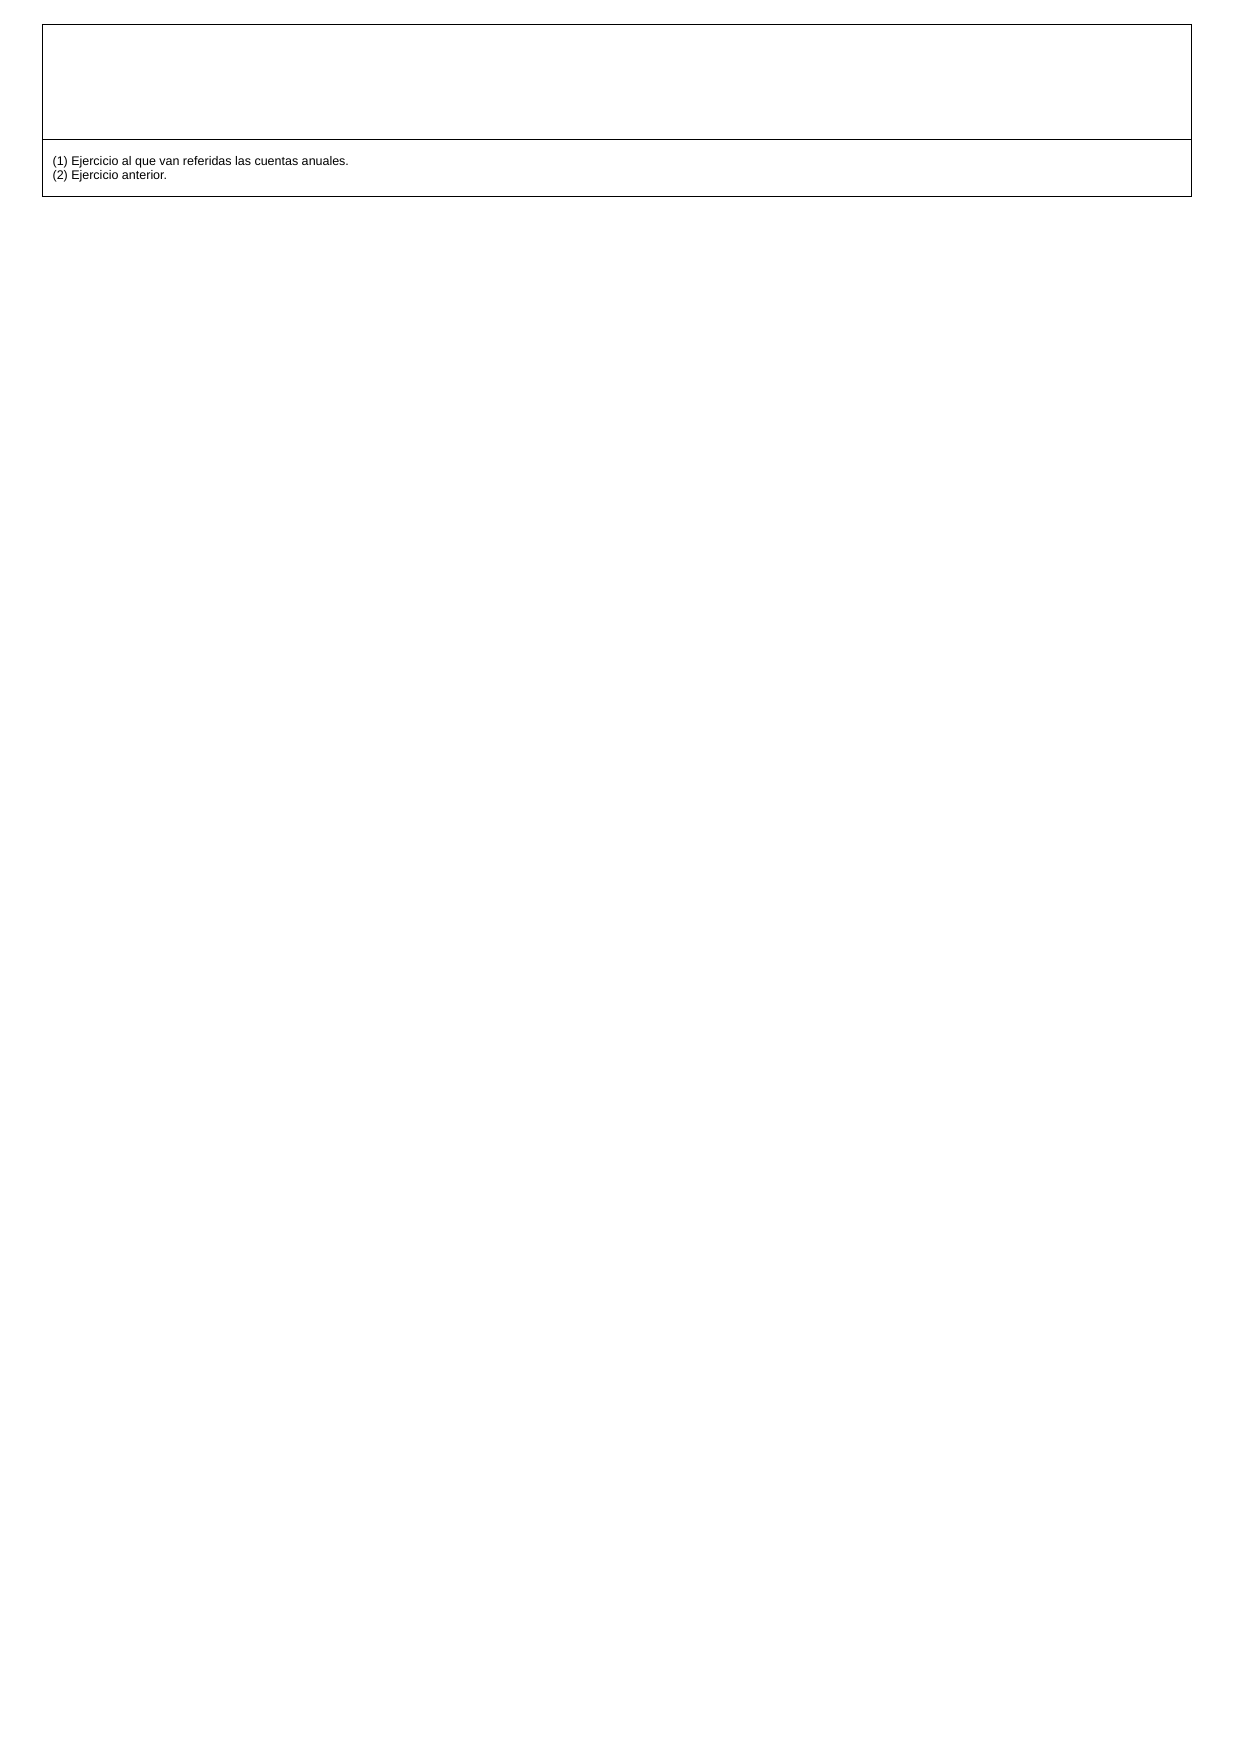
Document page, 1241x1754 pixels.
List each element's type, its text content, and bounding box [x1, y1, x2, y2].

table_cell [43, 25, 1191, 139]
table_cell (1) Ejercicio al que van referidas las cuentas anuales. (2) Ejercicio anterior. [43, 140, 1191, 196]
